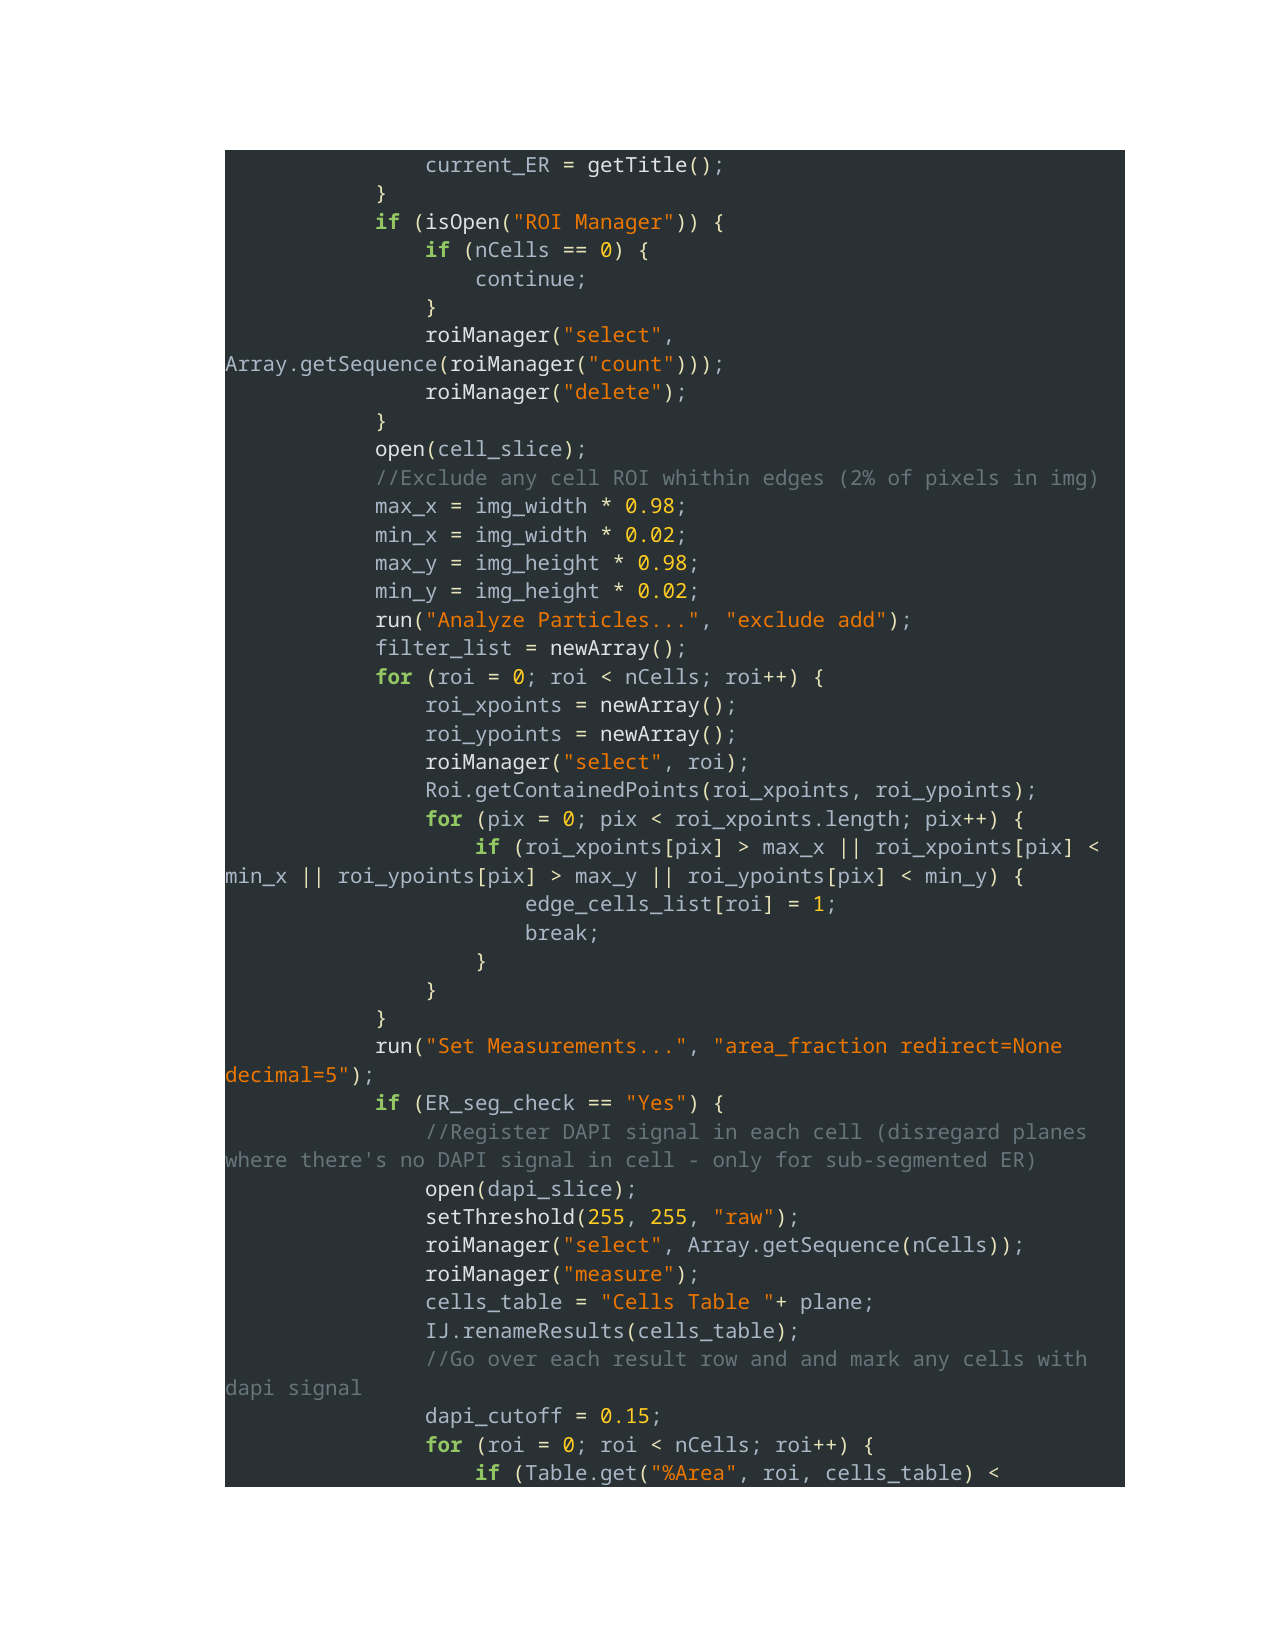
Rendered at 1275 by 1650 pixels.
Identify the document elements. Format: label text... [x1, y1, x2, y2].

list current_ER = getTitle(); } if (isOpen("ROI Manager")) { if (nCells == 0) { continue; } roiManager("select", Array.getSequence(roiManager("count"))); roiManager("delete"); } open(cell_slice); //Exclude any cell ROI whithin edges (2% of pixels in img) max_x = img_width * 0.98; min_x = img_width * 0.02; max_y = img_height * 0.98; min_y = img_height * 0.02; run("Analyze Particles...", "exclude add"); filter_list = newArray(); for (roi = 0; roi < nCells; roi++) { roi_xpoints = newArray(); roi_ypoints = newArray(); roiManager("select", roi); Roi.getContainedPoints(roi_xpoints, roi_ypoints); for (pix = 0; pix < roi_xpoints.length; pix++) { if (roi_xpoints[pix] > max_x || roi_xpoints[pix] < min_x || roi_ypoints[pix] > max_y || roi_ypoints[pix] < min_y) { edge_cells_list[roi] = 1; break; } } } run("Set Measurements...", "area_fraction redirect=None decimal=5"); if (ER_seg_check == "Yes") { //Register DAPI signal in each cell (disregard planes where there's no DAPI signal in cell - only for sub-segmented ER) open(dapi_slice); setThreshold(255, 255, "raw"); roiManager("select", Array.getSequence(nCells)); roiManager("measure"); cells_table = "Cells Table "+ plane; IJ.renameResults(cells_table); //Go over each result row and and mark any cells with dapi signal dapi_cutoff = 0.15; for (roi = 0; roi < nCells; roi++) { if (Table.get("%Area", roi, cells_table) < [225, 150, 1125, 1487]
